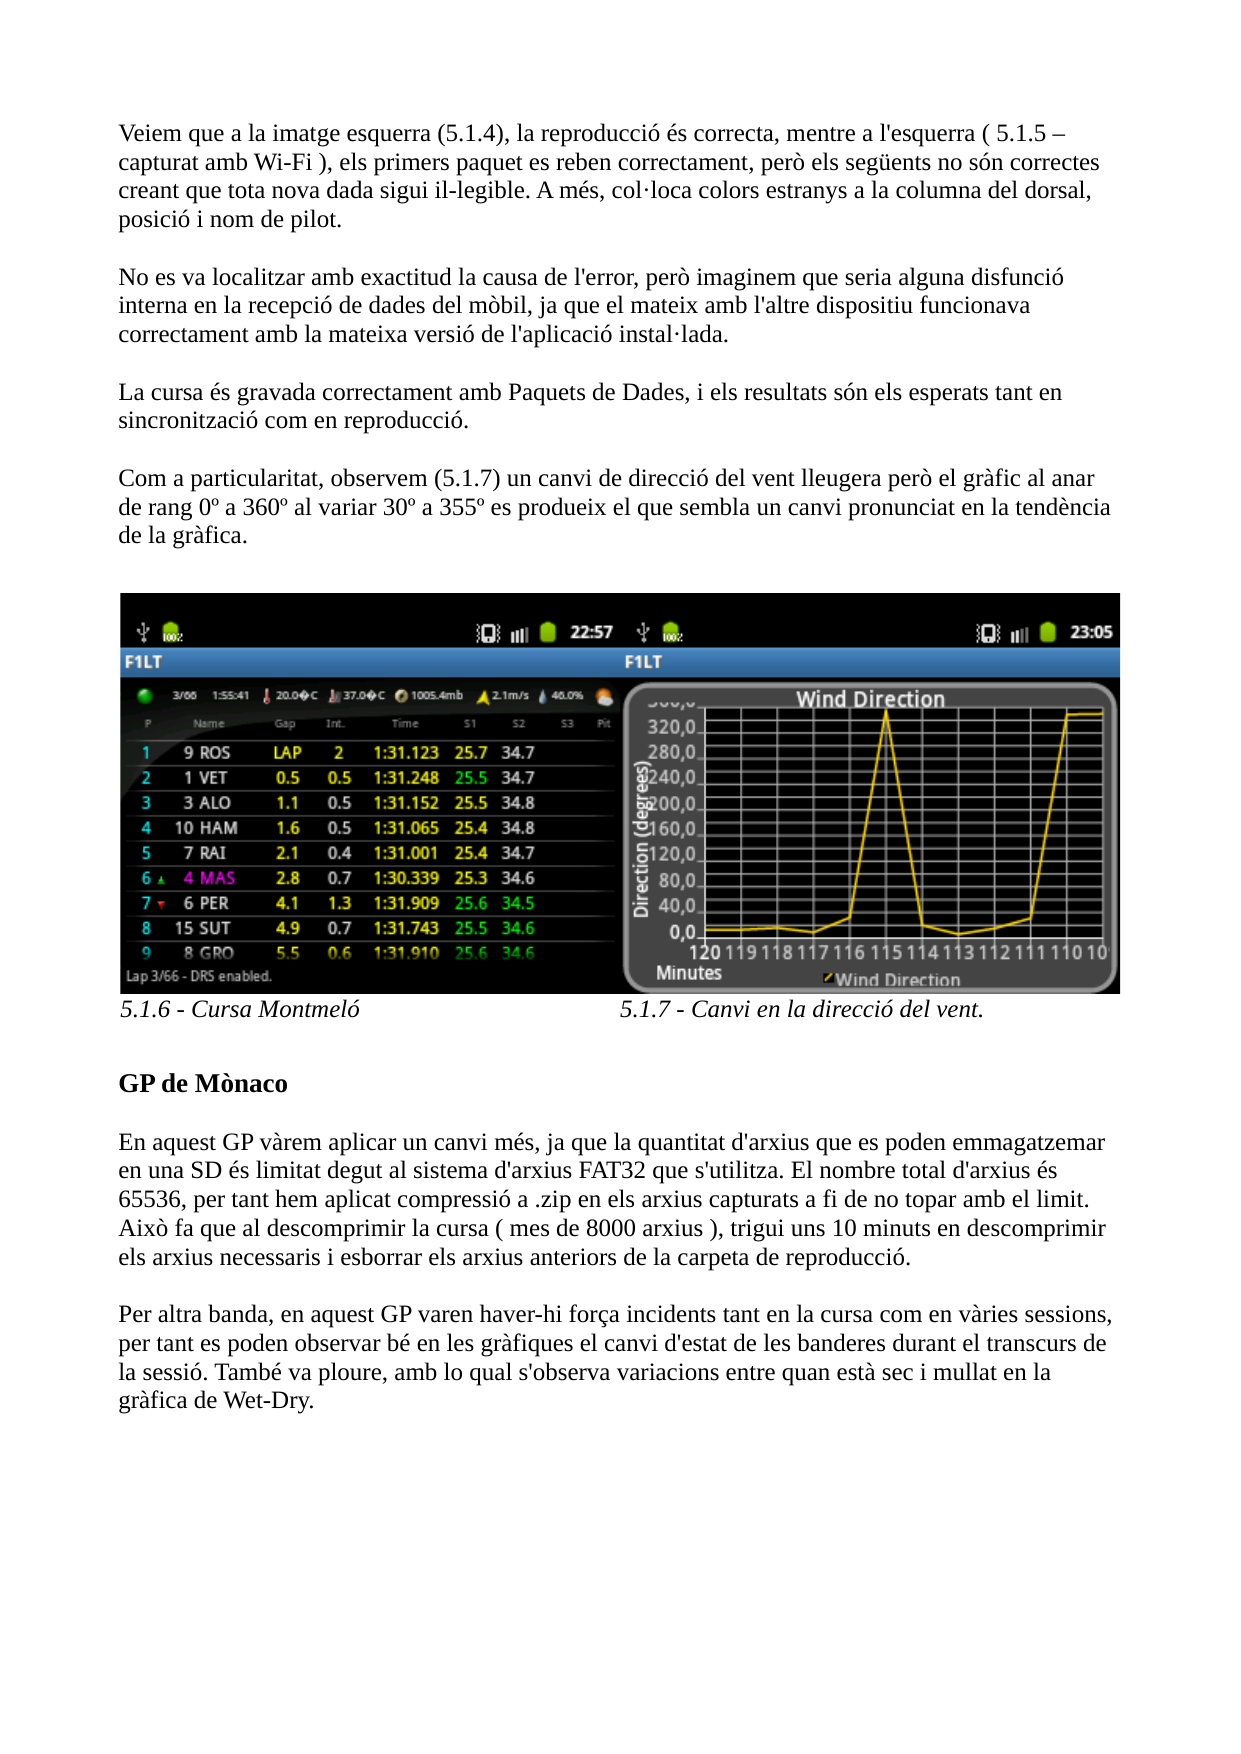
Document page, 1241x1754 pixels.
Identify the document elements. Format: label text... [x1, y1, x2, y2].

text En aquest GP vàrem aplicar un canvi més, ja que la quantitat d'arxius que es poden emmagatzemar en una SD és limitat degut al sistema d'arxius FAT32 que s'utilitza. El nombre total d'arxius és 65536, per tant hem aplicat compressió a .zip en els arxius capturats a fi de no topar amb el limit. Això fa que al descomprimir la cursa ( mes de 8000 arxius ), trigui uns 10 minuts en descomprimir els arxius necessaris i esborrar els arxius anteriors de la carpeta de reproducció. [118, 1127, 1122, 1271]
text Per altra banda, en aquest GP varen haver-hi força incidents tant en la cursa com en vàries sessions, per tant es poden observar bé en les gràfiques el canvi d'estat de les banderes durant el transcurs de la sessió. També va ploure, amb lo qual s'observa variacions entre quan està sec i mullat en la gràfica de Wet-Dry. [118, 1299, 1122, 1414]
text Veiem que a la imatge esquerra (5.1.4), la reproducció és correcta, mentre a l'esquerra ( 5.1.5 – capturat amb Wi-Fi ), els primers paquet es reben correctament, però els següents no són correctes creant que tota nova dada sigui il-legible. A més, col·loca colors estranys a la columna del dorsal, posició i nom de pilot. [118, 118, 1122, 233]
text Com a particularitat, observem (5.1.7) un canvi de direcció del vent lleugera però el gràfic al anar de rang 0º a 360º al variar 30º a 355º es produeix el que sembla un canvi pronunciat en la tendència de la gràfica. [118, 463, 1122, 549]
text La cursa és gravada correctament amb Paquets de Dades, i els resultats són els esperats tant en sincronització com en reproducció. [118, 377, 1122, 434]
text GP de Mònaco [118, 1067, 1122, 1098]
text No es va localitzar amb exactitud la causa de l'error, però imaginem que seria alguna disfunció interna en la recepció de dades del mòbil, ja que el mateix amb l'altre dispositiu funcionava correctament amb la mateixa versió de l'aplicació instal·lada. [118, 262, 1122, 348]
text 5.1.7 - Canvi en la direcció del vent. [620, 994, 1120, 1023]
text 5.1.6 - Cursa Montmeló [120, 994, 620, 1023]
picture [120, 593, 1121, 994]
